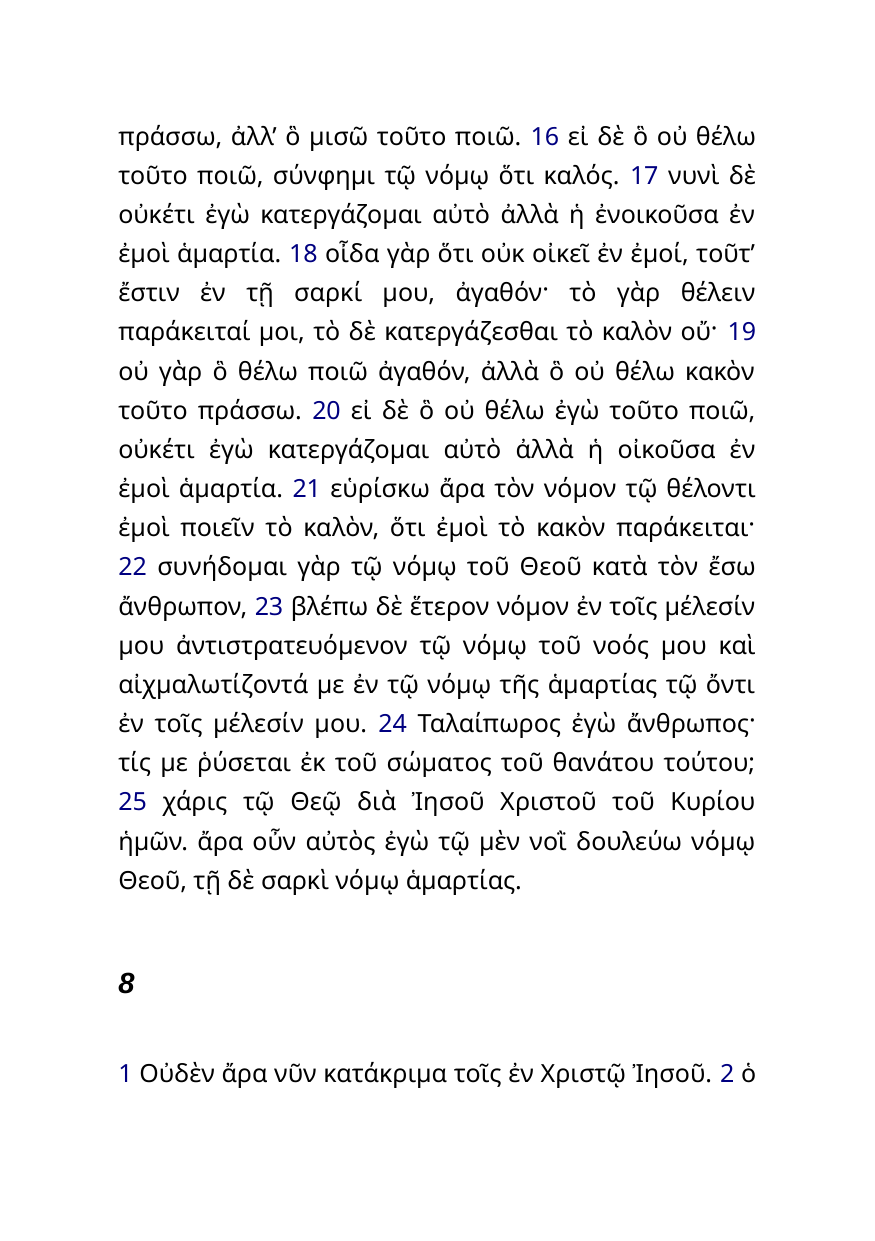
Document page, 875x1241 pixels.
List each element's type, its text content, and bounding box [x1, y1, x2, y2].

text πράσσω, ἀλλ’ ὃ μισῶ τοῦτο ποιῶ. 16 εἰ δὲ ὃ οὐ θέλω τοῦτο ποιῶ, σύνφημι τῷ νόμῳ ὅτι καλός. 17 νυνὶ δὲ οὐκέτι ἐγὼ κατεργάζομαι αὐτὸ ἀλλὰ ἡ ἐνοικοῦσα ἐν ἐμοὶ ἁμαρτία. 18 οἶδα γὰρ ὅτι οὐκ οἰκεῖ ἐν ἐμοί, τοῦτ’ ἔστιν ἐν τῇ σαρκί μου, ἀγαθόν· τὸ γὰρ θέλειν παράκειταί μοι, τὸ δὲ κατεργάζεσθαι τὸ καλὸν οὔ· 19 οὐ γὰρ ὃ θέλω ποιῶ ἀγαθόν, ἀλλὰ ὃ οὐ θέλω κακὸν τοῦτο πράσσω. 20 εἰ δὲ ὃ οὐ θέλω ἐγὼ τοῦτο ποιῶ, οὐκέτι ἐγὼ κατεργάζομαι αὐτὸ ἀλλὰ ἡ οἰκοῦσα ἐν ἐμοὶ ἁμαρτία. 21 εὑρίσκω ἄρα τὸν νόμον τῷ θέλοντι ἐμοὶ ποιεῖν τὸ καλὸν, ὅτι ἐμοὶ τὸ κακὸν παράκειται· 22 συνήδομαι γὰρ τῷ νόμῳ τοῦ Θεοῦ κατὰ τὸν ἔσω ἄνθρωπον, 23 βλέπω δὲ ἕτερον νόμον ἐν τοῖς μέλεσίν μου ἀντιστρατευόμενον τῷ νόμῳ τοῦ νοός μου καὶ αἰχμαλωτίζοντά με ἐν τῷ νόμῳ τῆς ἁμαρτίας τῷ ὄντι ἐν τοῖς μέλεσίν μου. 24 Ταλαίπωρος ἐγὼ ἄνθρωπος· τίς με ῥύσεται ἐκ τοῦ σώματος τοῦ θανάτου τούτου; 25 χάρις τῷ Θεῷ διὰ Ἰησοῦ Χριστοῦ τοῦ Κυρίου ἡμῶν. ἄρα οὖν αὐτὸς ἐγὼ τῷ μὲν νοῒ δουλεύω νόμῳ Θεοῦ, τῇ δὲ σαρκὶ νόμῳ ἁμαρτίας. [118, 118, 756, 896]
text 1 Οὐδὲν ἄρα νῦν κατάκριμα τοῖς ἐν Χριστῷ Ἰησοῦ. 2 ὁ [118, 1056, 756, 1090]
subtitle 8 [118, 966, 756, 999]
